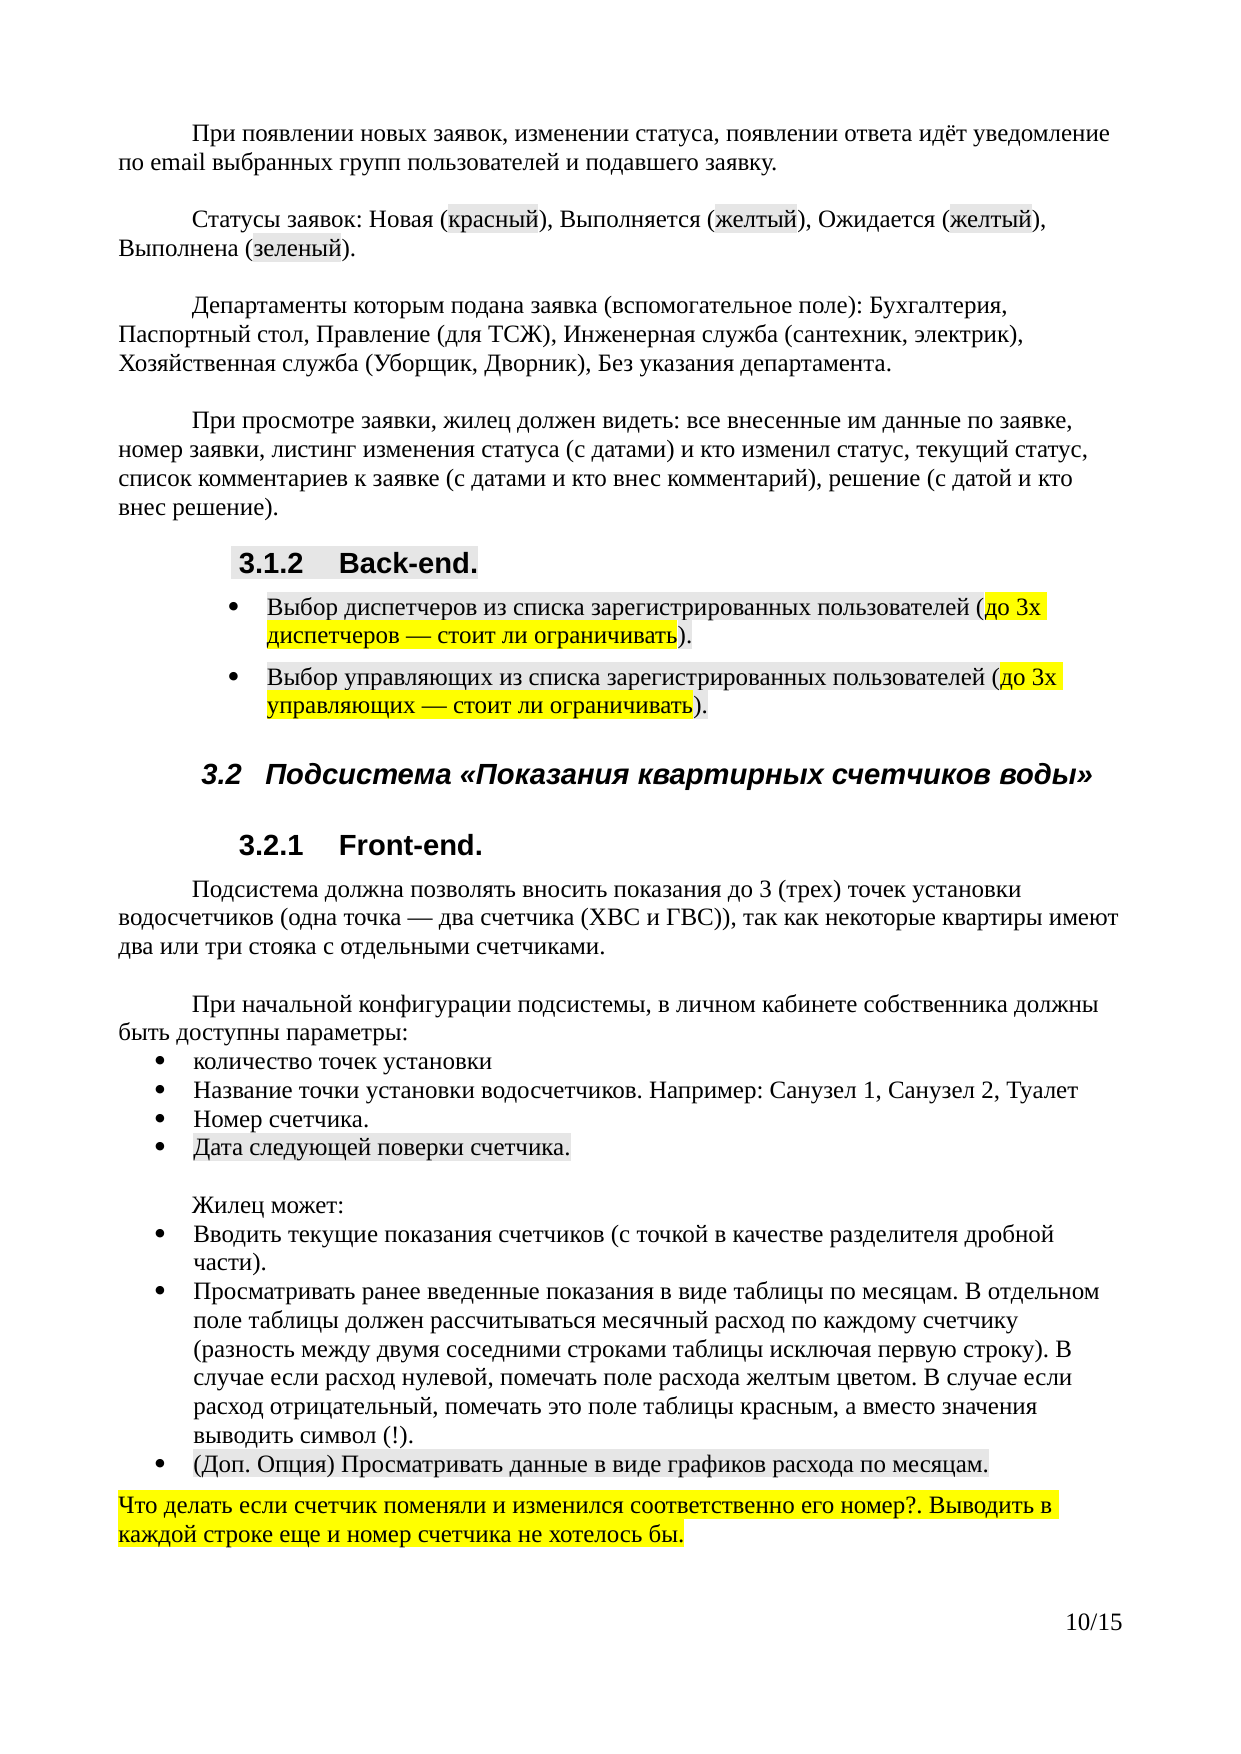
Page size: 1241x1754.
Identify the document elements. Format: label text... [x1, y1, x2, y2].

list (Доп. Опция) Просматривать данные в виде графиков расхода по месяцам. [156, 1449, 1122, 1477]
text Департаменты которым подана заявка (вспомогательное поле): Бухгалтерия, Паспортный стол, Правление (для ТСЖ), Инженерная служба (сантехник, электрик), Хозяйственная служба (Уборщик, Дворник), Без указания департамента. [118, 291, 1122, 377]
list Название точки установки водосчетчиков. Например: Санузел 1, Санузел 2, Туалет [156, 1075, 1122, 1104]
text Жилец может: [118, 1190, 1122, 1219]
list Номер счетчика. [156, 1104, 1122, 1132]
list Выбор диспетчеров из списка зарегистрированных пользователей (до 3х диспетчеров — стоит ли ограничивать). [229, 592, 1122, 649]
text При начальной конфигурации подсистемы, в личном кабинете собственника должны быть доступны параметры: [118, 989, 1122, 1046]
list количество точек установки [156, 1046, 1122, 1075]
text Подсистема должна позволять вносить показания до 3 (трех) точек установки водосчетчиков (одна точка — два счетчика (ХВС и ГВС)), так как некоторые квартиры имеют два или три стояка с отдельными счетчиками. [118, 874, 1122, 960]
text Что делать если счетчик поменяли и изменился соответственно его номер?. Выводить в каждой строке еще и номер счетчика не хотелось бы. [118, 1490, 1122, 1547]
subtitle Front-end. [231, 828, 1122, 861]
list Вводить текущие показания счетчиков (с точкой в качестве разделителя дробной части). [156, 1219, 1122, 1276]
text Статусы заявок: Новая (красный), Выполняется (желтый), Ожидается (желтый), Выполнена (зеленый). [118, 204, 1122, 262]
list Выбор управляющих из списка зарегистрированных пользователей (до 3х управляющих — стоит ли ограничивать). [229, 662, 1122, 719]
text При просмотре заявки, жилец должен видеть: все внесенные им данные по заявке, номер заявки, листинг изменения статуса (с датами) и кто изменил статус, текущий статус, список комментариев к заявке (с датами и кто внес комментарий), решение (с датой и кто внес решение). [118, 406, 1122, 521]
subtitle Back-end. [231, 546, 1122, 579]
list Просматривать ранее введенные показания в виде таблицы по месяцам. В отдельном поле таблицы должен рассчитываться месячный расход по каждому счетчику (разность между двумя соседними строками таблицы исключая первую строку). В случае если расход нулевой, помечать поле расхода желтым цветом. В случае если расход отрицательный, помечать это поле таблицы красным, а вместо значения выводить символ (!). [156, 1276, 1122, 1449]
list Дата следующей поверки счетчика. [156, 1132, 1122, 1161]
subtitle Подсистема «Показания квартирных счетчиков воды» [193, 757, 1122, 790]
text При появлении новых заявок, изменении статуса, появлении ответа идёт уведомление по email выбранных групп пользователей и подавшего заявку. [118, 118, 1122, 176]
